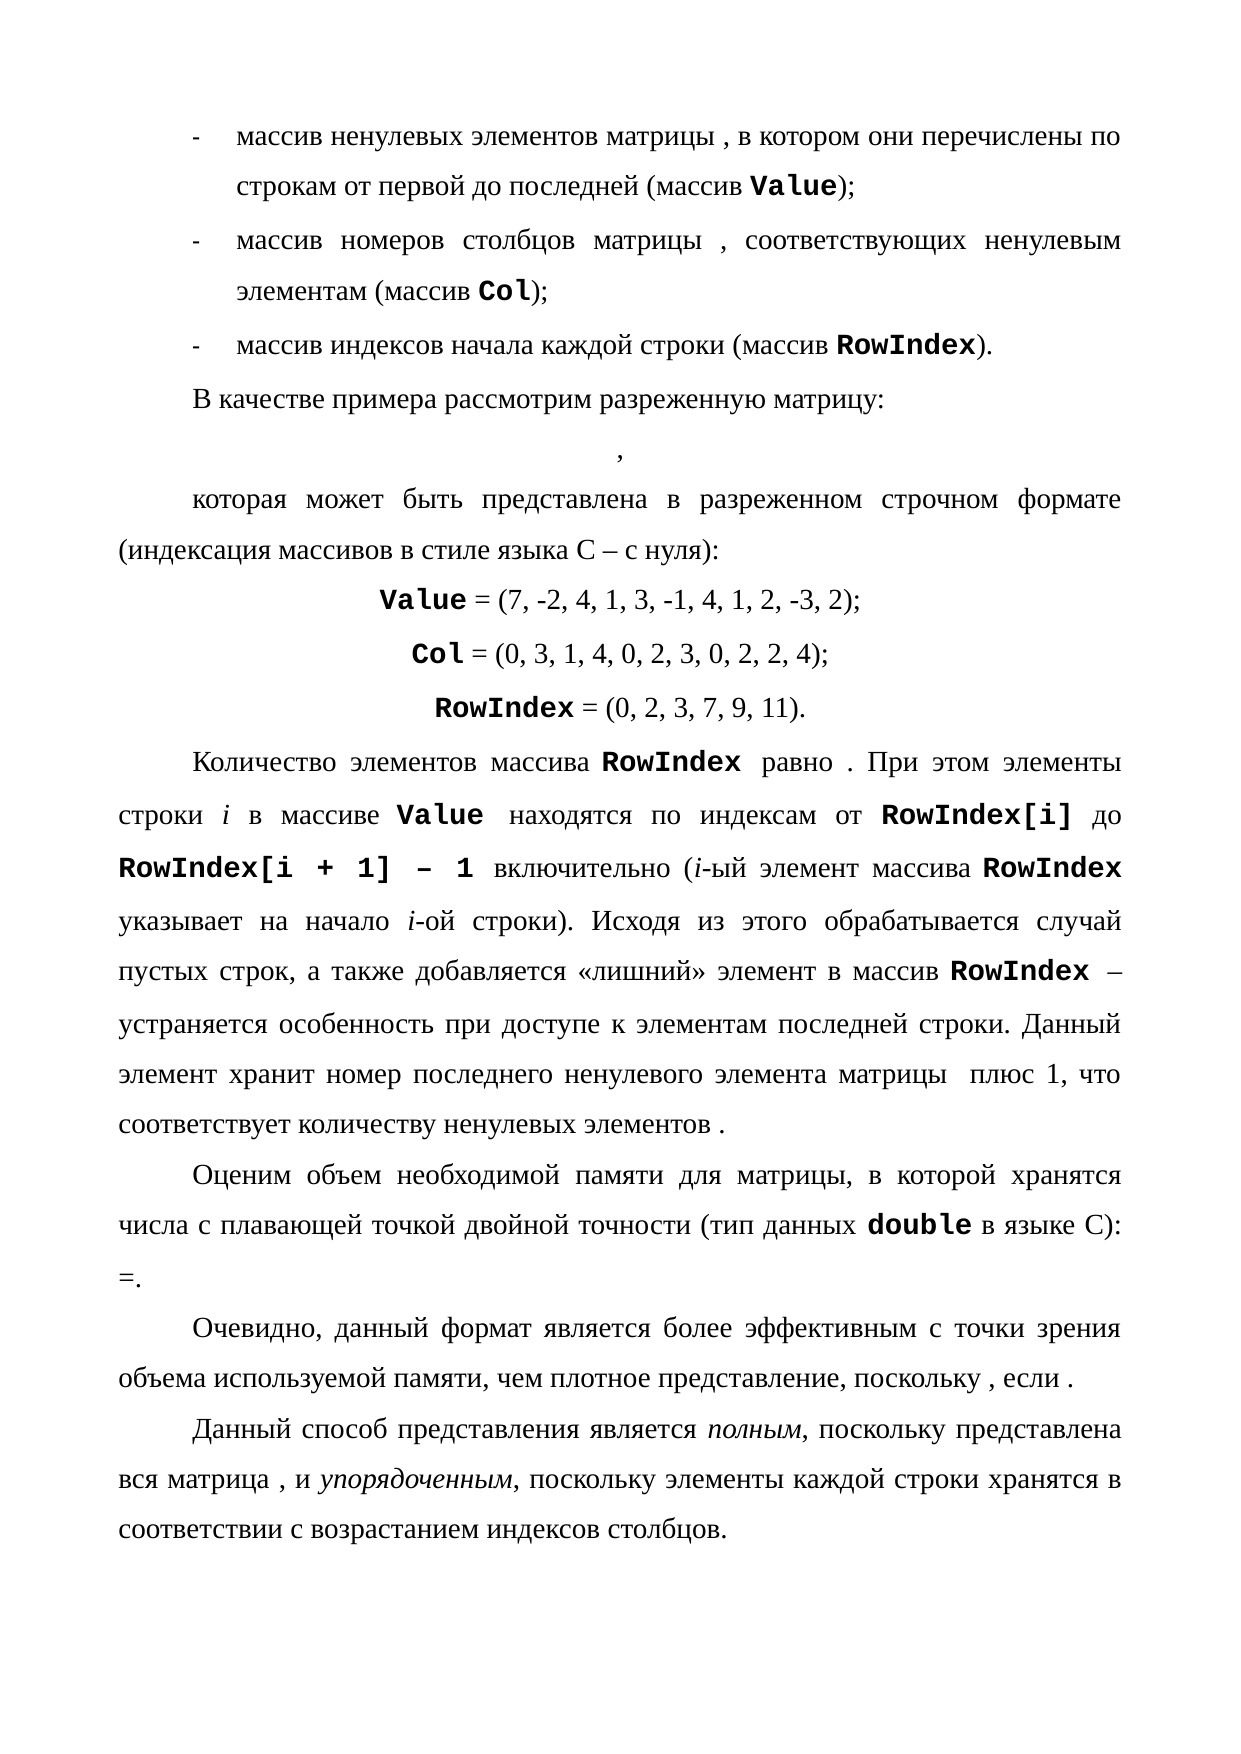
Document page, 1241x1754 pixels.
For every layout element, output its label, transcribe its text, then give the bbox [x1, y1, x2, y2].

text RowIndex = (0, 2, 3, 7, 9, 11). [118, 690, 1122, 726]
text Col = (0, 3, 1, 4, 0, 2, 3, 0, 2, 2, 4); [118, 636, 1122, 672]
text , [118, 431, 1122, 465]
text Очевидно, данный формат является более эффективным с точки зрения объема используемой памяти, чем плотное представление, поскольку , если . [118, 1310, 1122, 1394]
text Количество элементов массива RowIndex равно . При этом элементы строки i в массиве Value находятся по индексам от RowIndex[i] до RowIndex[i + 1] – 1 включительно (i-ый элемент массива RowIndex указывает на начало i-ой строки). Исходя из этого обрабатывается случай пустых строк, а также добавляется «лишний» элемент в массив RowIndex – устраняется особенность при доступе к элементам последней строки. Данный элемент хранит номер последнего ненулевого элемента матрицы плюс 1, что соответствует количеству ненулевых элементов . [118, 744, 1122, 1140]
text Value = (7, -2, 4, 1, 3, -1, 4, 1, 2, -3, 2); [118, 582, 1122, 618]
list массив индексов начала каждой строки (массив RowIndex). [192, 327, 1122, 363]
text В качестве примера рассмотрим разреженную матрицу: [118, 381, 1122, 414]
list массив ненулевых элементов матрицы , в котором они перечислены по строкам от первой до последней (массив Value); [192, 118, 1122, 204]
text которая может быть представлена в разреженном строчном формате (индексация массивов в стиле языка С – с нуля): [118, 482, 1122, 565]
text Данный способ представления является полным, поскольку представлена вся матрица , и упорядоченным, поскольку элементы каждой строки хранятся в соответствии с возрастанием индексов столбцов. [118, 1411, 1122, 1545]
list массив номеров столбцов матрицы , соответствующих ненулевым элементам (массив Col); [192, 222, 1122, 309]
text Оценим объем необходимой памяти для матрицы, в которой хранятся числа с плавающей точкой двойной точности (тип данных double в языке С): =. [118, 1157, 1122, 1293]
